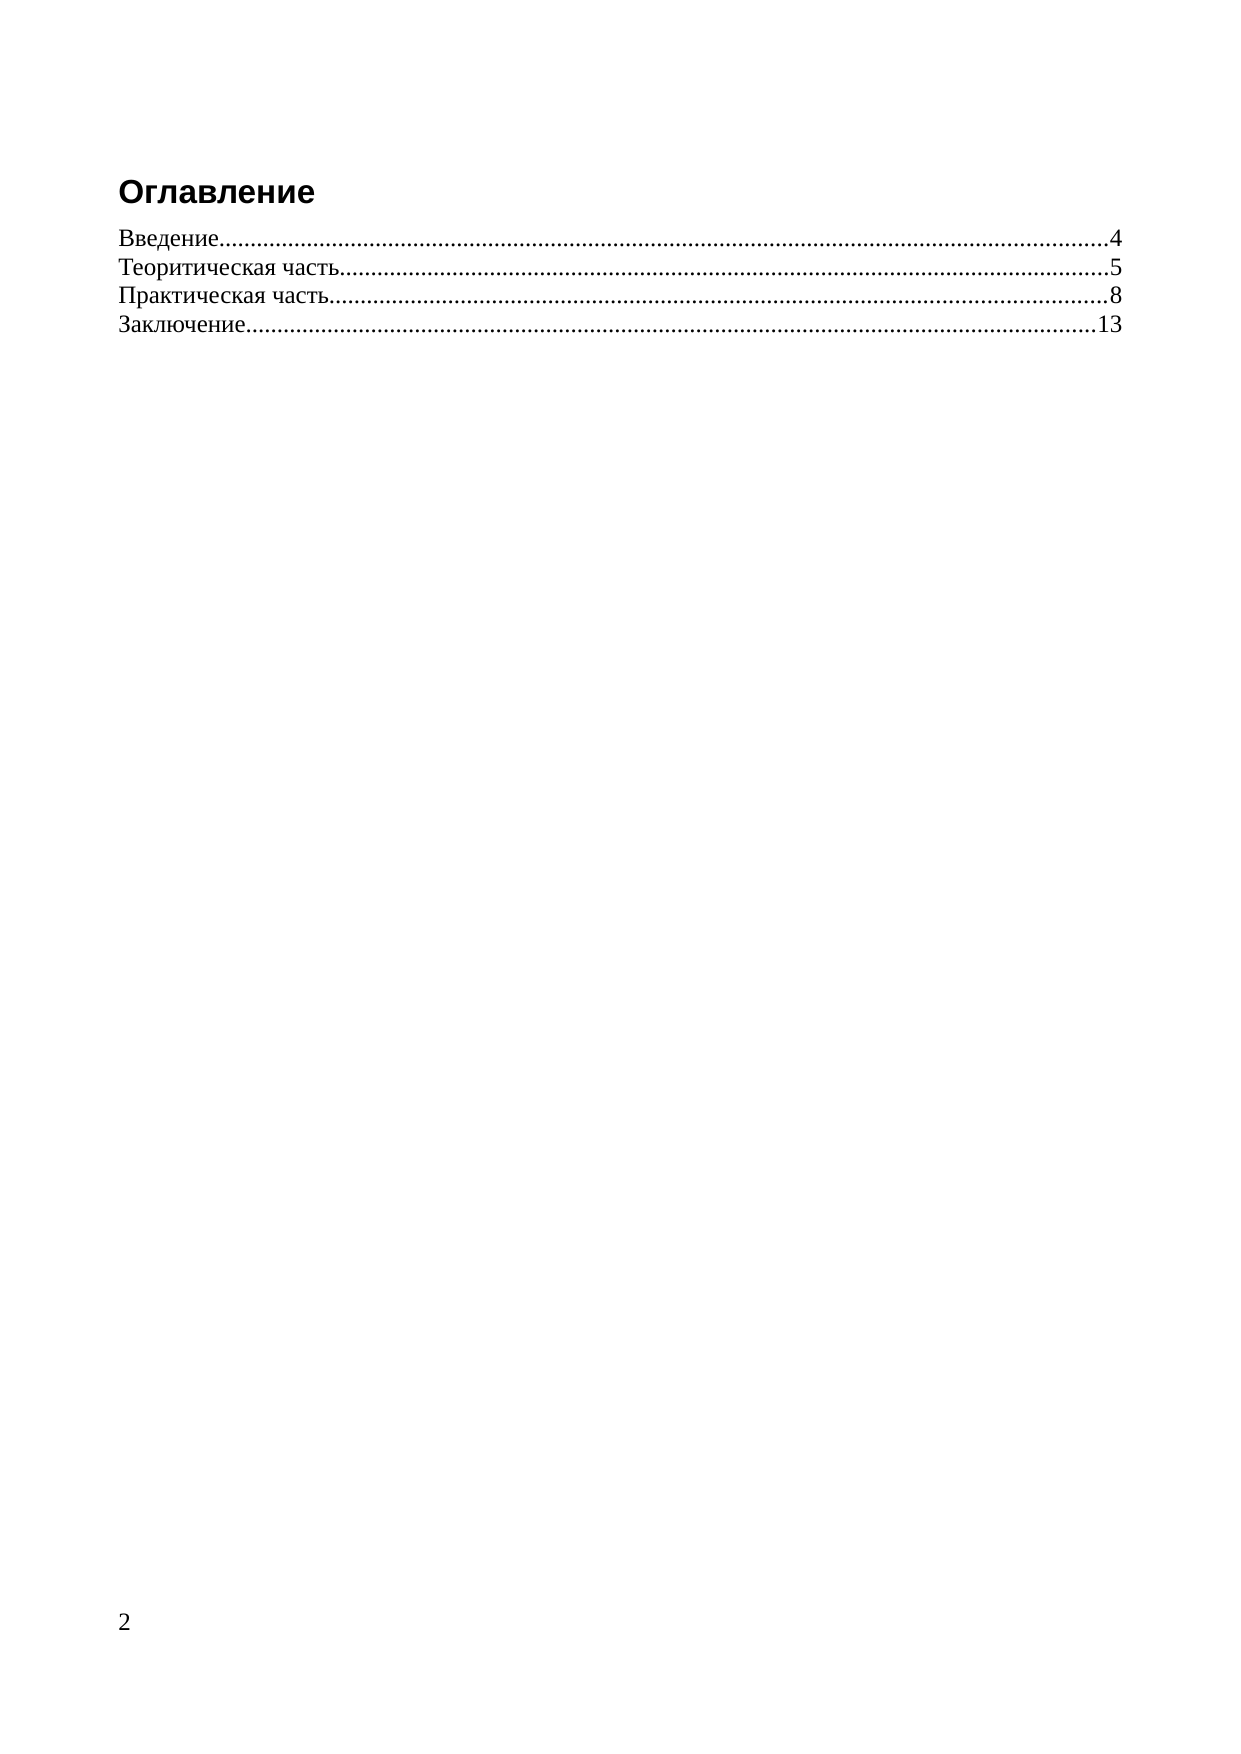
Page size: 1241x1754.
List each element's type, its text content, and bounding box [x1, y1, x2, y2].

text Введение 4 [118, 223, 1122, 252]
text Заключение 13 [118, 309, 1122, 338]
subtitle Оглавление [118, 172, 1122, 210]
text Теоритическая часть 5 [118, 252, 1122, 280]
text Практическая часть 8 [118, 280, 1122, 309]
